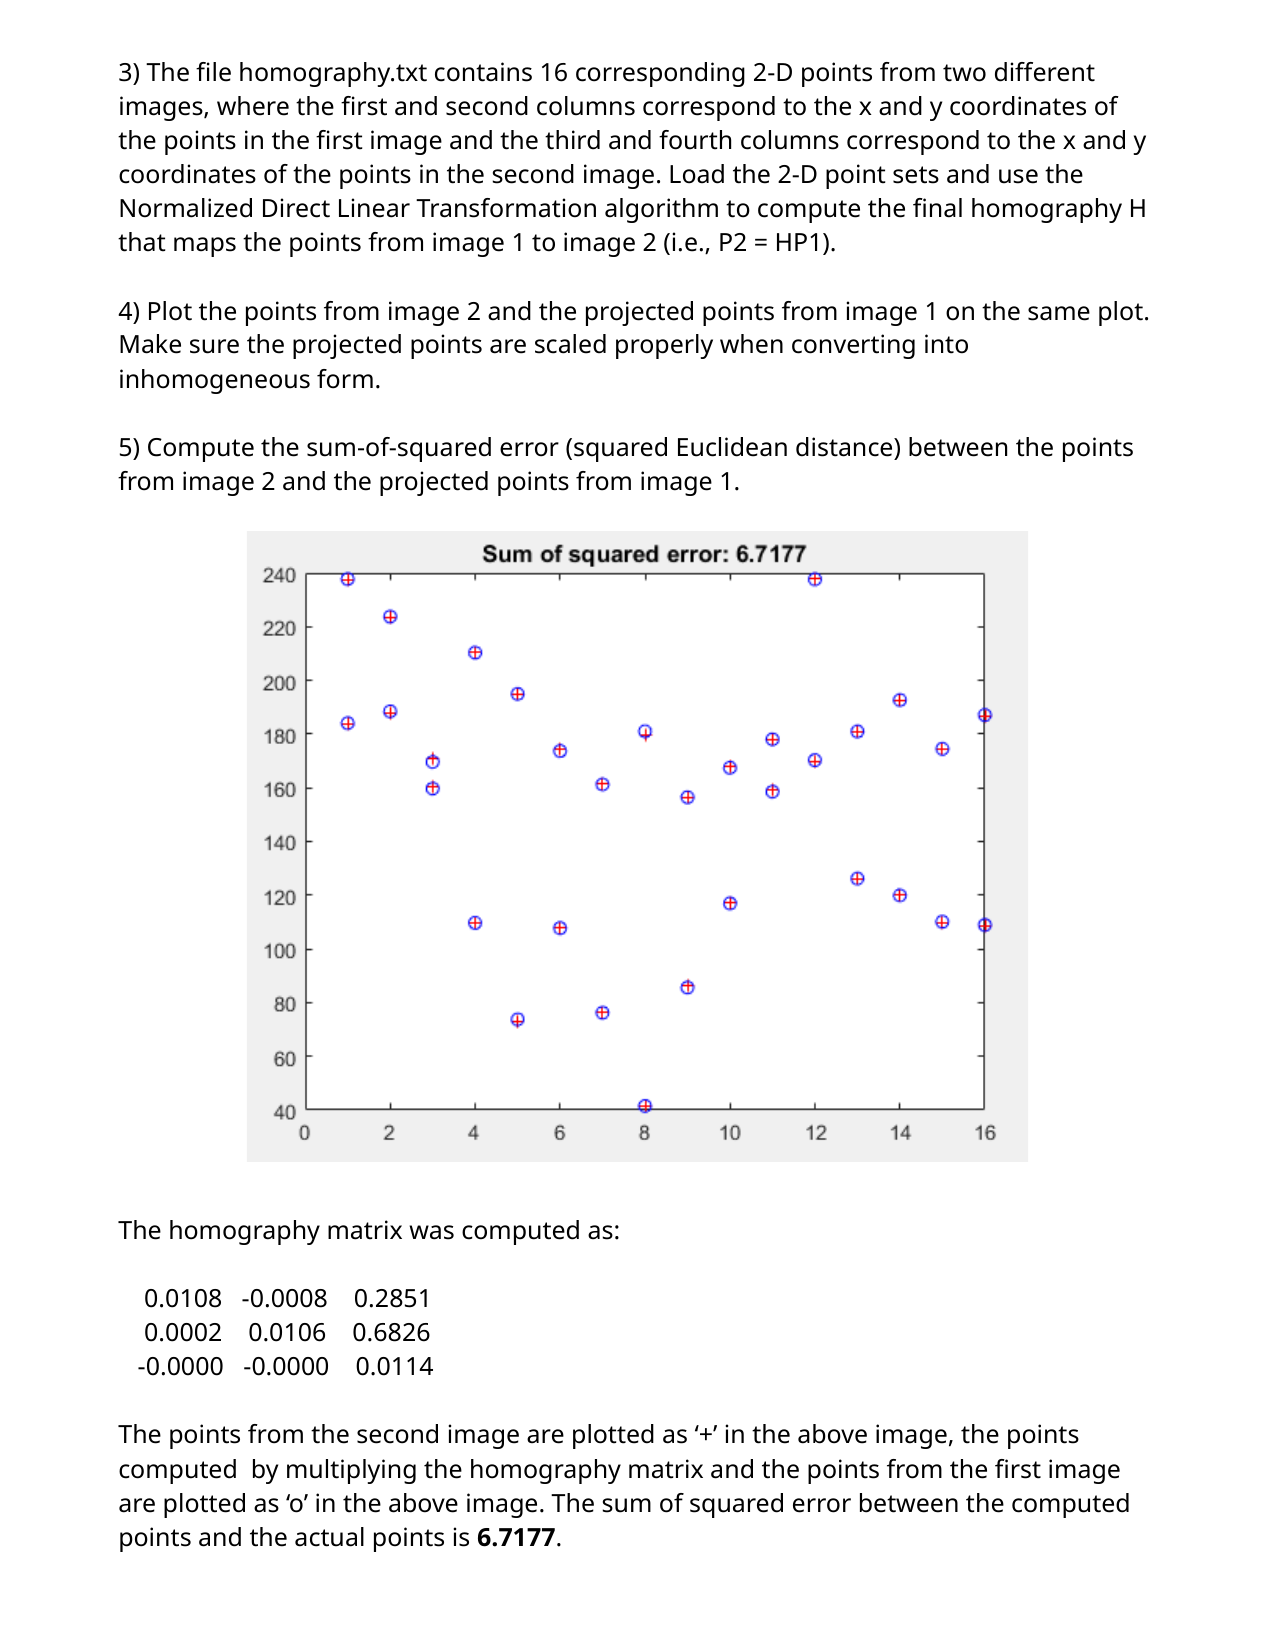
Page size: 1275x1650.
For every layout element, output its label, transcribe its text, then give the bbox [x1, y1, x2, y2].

text 0.0002 0.0106 0.6826 [118, 1315, 1157, 1349]
text 0.0108 -0.0008 0.2851 [118, 1281, 1157, 1315]
text 3) The file homography.txt contains 16 corresponding 2-D points from two different images, where the first and second columns correspond to the x and y coordinates of the points in the first image and the third and fourth columns correspond to the x and y coordinates of the points in the second image. Load the 2-D point sets and use the Normalized Direct Linear Transformation algorithm to compute the final homography H that maps the points from image 1 to image 2 (i.e., P2 = HP1). [118, 55, 1157, 259]
text 5) Compute the sum-of-squared error (squared Euclidean distance) between the points from image 2 and the projected points from image 1. [118, 429, 1157, 497]
text The homography matrix was computed as: [118, 1213, 1157, 1247]
text 4) Plot the points from image 2 and the projected points from image 1 on the same plot. Make sure the projected points are scaled properly when converting into inhomogeneous form. [118, 293, 1157, 395]
text The points from the second image are plotted as ‘+’ in the above image, the points computed by multiplying the homography matrix and the points from the first image are plotted as ‘o’ in the above image. The sum of squared error between the computed points and the actual points is 6.7177. [118, 1417, 1157, 1553]
text -0.0000 -0.0000 0.0114 [118, 1349, 1157, 1383]
picture [246, 531, 1029, 1162]
